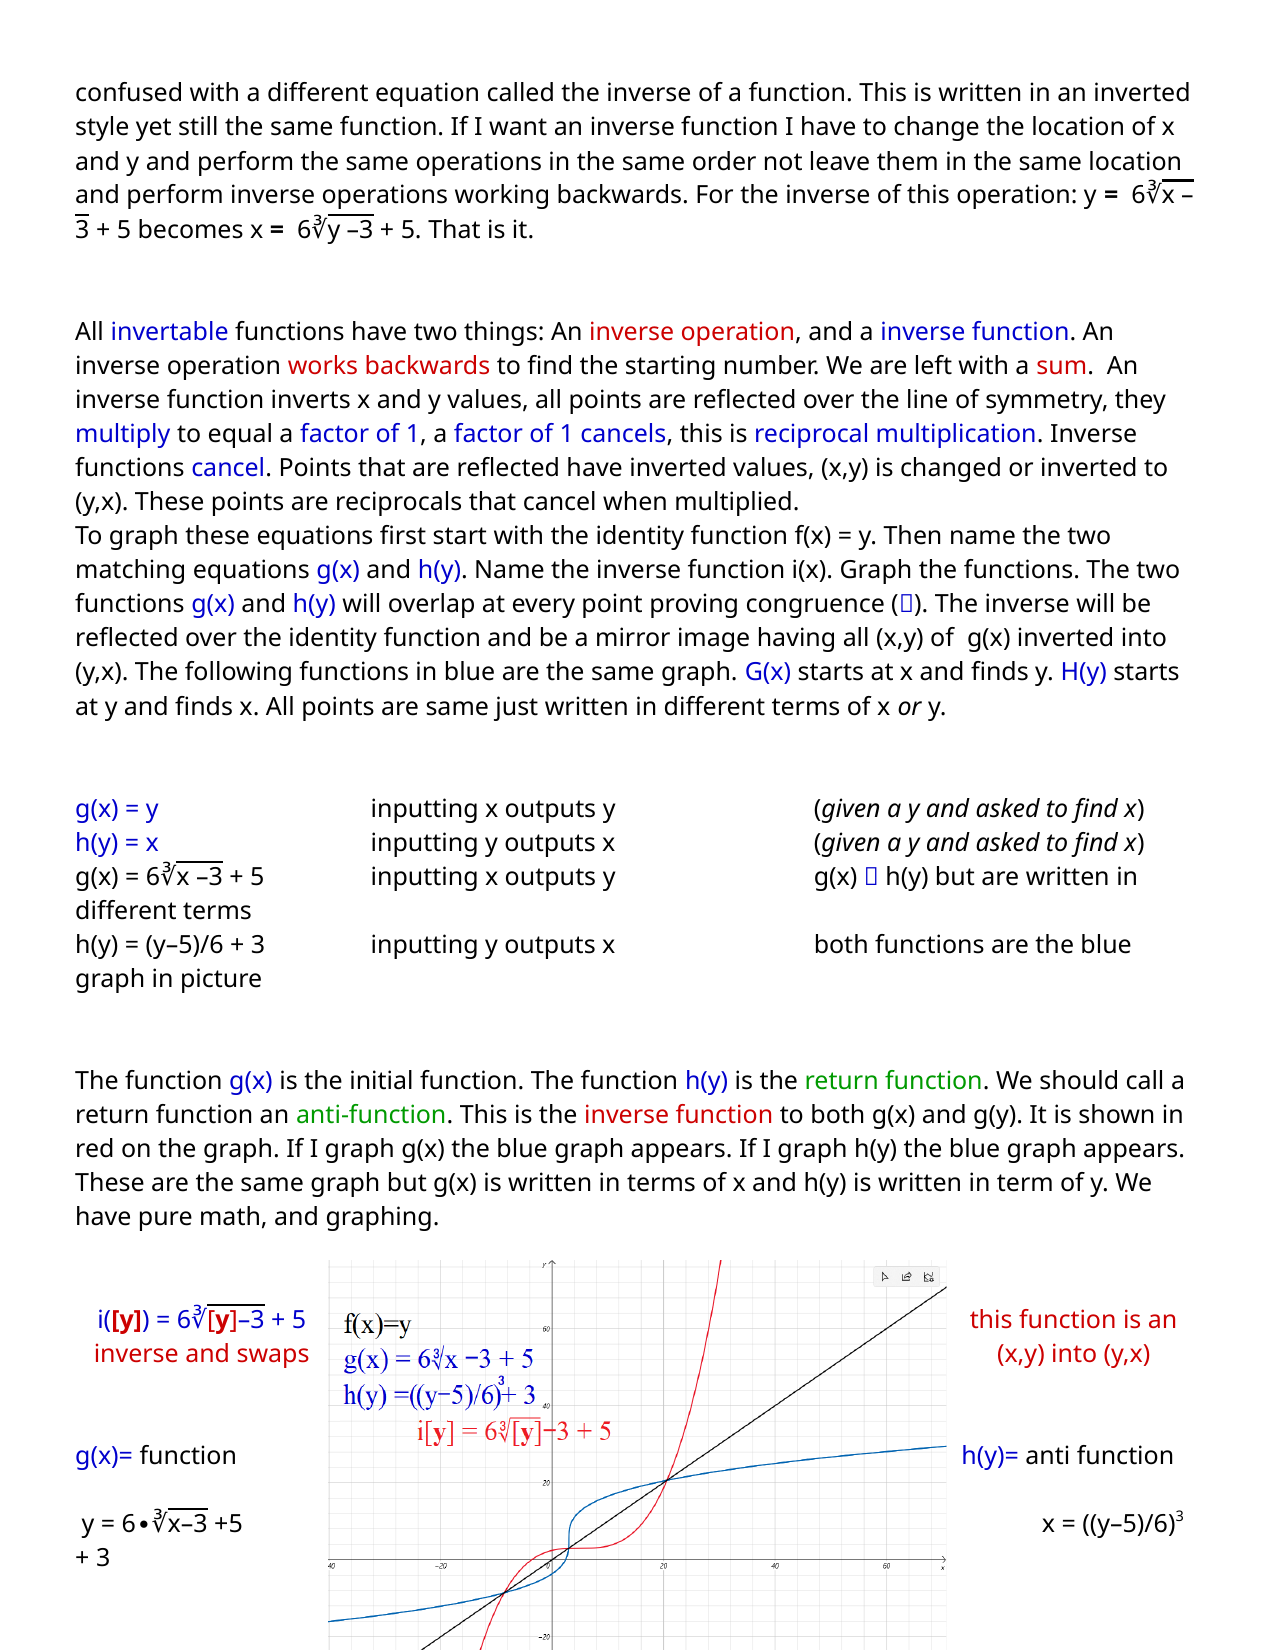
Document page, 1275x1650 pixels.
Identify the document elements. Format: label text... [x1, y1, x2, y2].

text i([y]) = 6∛[y]–3 + 5 this function is an inverse and swaps (x,y) into (y,x) [75, 1301, 328, 1369]
text h(y)= anti function [947, 1437, 1200, 1472]
text h(y) = (y–5)/6 + 3 inputting y outputs x both functions are the blue graph in picture [75, 927, 1200, 995]
text y = 6∙∛x–3 +5 x = ((y–5)/6)3 + 3 [75, 1506, 328, 1574]
text To graph these equations first start with the identity function f(x) = y. Then name the two matching equations g(x) and h(y). Name the inverse function i(x). Graph the functions. The two functions g(x) and h(y) will overlap at every point proving congruence (). The inverse will be reflected over the identity function and be a mirror image having all (x,y) of g(x) inverted into (y,x). The following functions in blue are the same graph. G(x) starts at x and finds y. H(y) starts at y and finds x. All points are same just written in different terms of x or y. [75, 518, 1200, 722]
text g(x) = 6∛x –3 + 5 inputting x outputs y g(x)  h(y) but are written in different terms [75, 858, 1200, 927]
text The function g(x) is the initial function. The function h(y) is the return function. We should call a return function an anti-function. This is the inverse function to both g(x) and g(y). It is shown in red on the graph. If I graph g(x) the blue graph appears. If I graph h(y) the blue graph appears. These are the same graph but g(x) is written in terms of x and h(y) is written in term of y. We have pure math, and graphing. [75, 1063, 1200, 1233]
text h(y) = x inputting y outputs x (given a y and asked to find x) [75, 824, 1200, 858]
text All invertable functions have two things: An inverse operation, and a inverse function. An inverse operation works backwards to find the starting number. We are left with a sum. An inverse function inverts x and y values, all points are reflected over the line of symmetry, they multiply to equal a factor of 1, a factor of 1 cancels, this is reciprocal multiplication. Inverse functions cancel. Points that are reflected have inverted values, (x,y) is changed or inverted to (y,x). These points are reciprocals that cancel when multiplied. [75, 313, 1200, 518]
text confused with a different equation called the inverse of a function. This is written in an inverted style yet still the same function. If I want an inverse function I have to change the location of x and y and perform the same operations in the same order not leave them in the same location and perform inverse operations working backwards. For the inverse of this operation: y = 6∛x –3 + 5 becomes x = 6∛y –3 + 5. That is it. [75, 75, 1200, 245]
text y = 6∙∛x–3 +5 x = ((y–5)/6)3 + 3 [947, 1506, 1200, 1574]
text g(x)= function [75, 1437, 328, 1472]
text g(x) = y inputting x outputs y (given a y and asked to find x) [75, 790, 1200, 824]
text i([y]) = 6∛[y]–3 + 5 this function is an inverse and swaps (x,y) into (y,x) [947, 1301, 1200, 1369]
